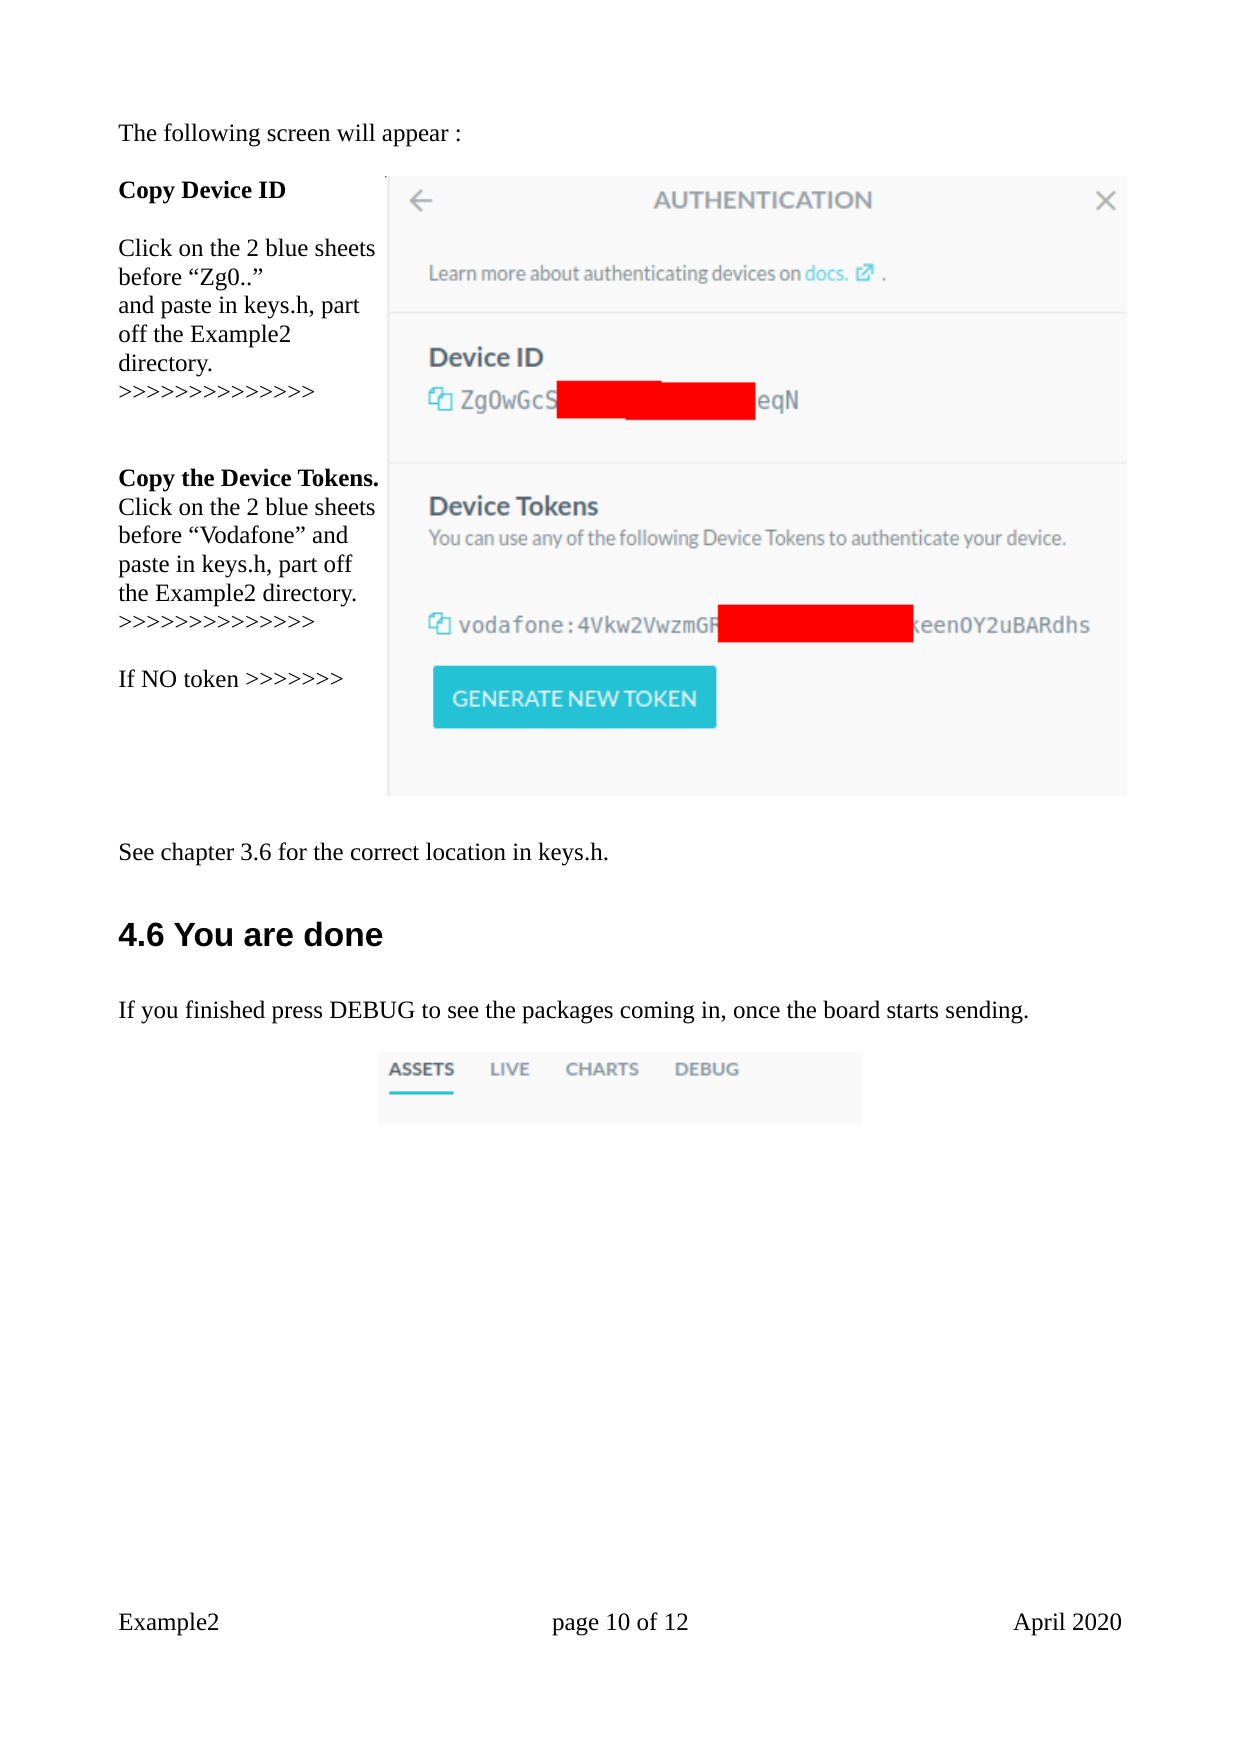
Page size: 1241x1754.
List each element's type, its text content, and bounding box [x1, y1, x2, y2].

picture [377, 1052, 863, 1125]
text Copy Device ID [118, 176, 385, 204]
text If NO token >>>>>>> [118, 664, 385, 693]
text The following screen will appear : [118, 118, 1122, 147]
text Copy the Device Tokens. Click on the 2 blue sheets before “Vodafone” and paste in keys.h, part off the Example2 directory. [118, 463, 385, 607]
text >>>>>>>>>>>>>> [118, 607, 385, 636]
text See chapter 3.6 for the correct location in keys.h. [118, 837, 1122, 866]
picture [385, 176, 1128, 796]
text and paste in keys.h, part off the Example2 directory. [118, 291, 385, 377]
text If you finished press DEBUG to see the packages coming in, once the board starts sending. [118, 995, 1122, 1024]
text >>>>>>>>>>>>>> [118, 377, 385, 406]
subtitle 4.6 You are done [118, 915, 1122, 954]
text Click on the 2 blue sheets before “Zg0..” [118, 233, 385, 291]
